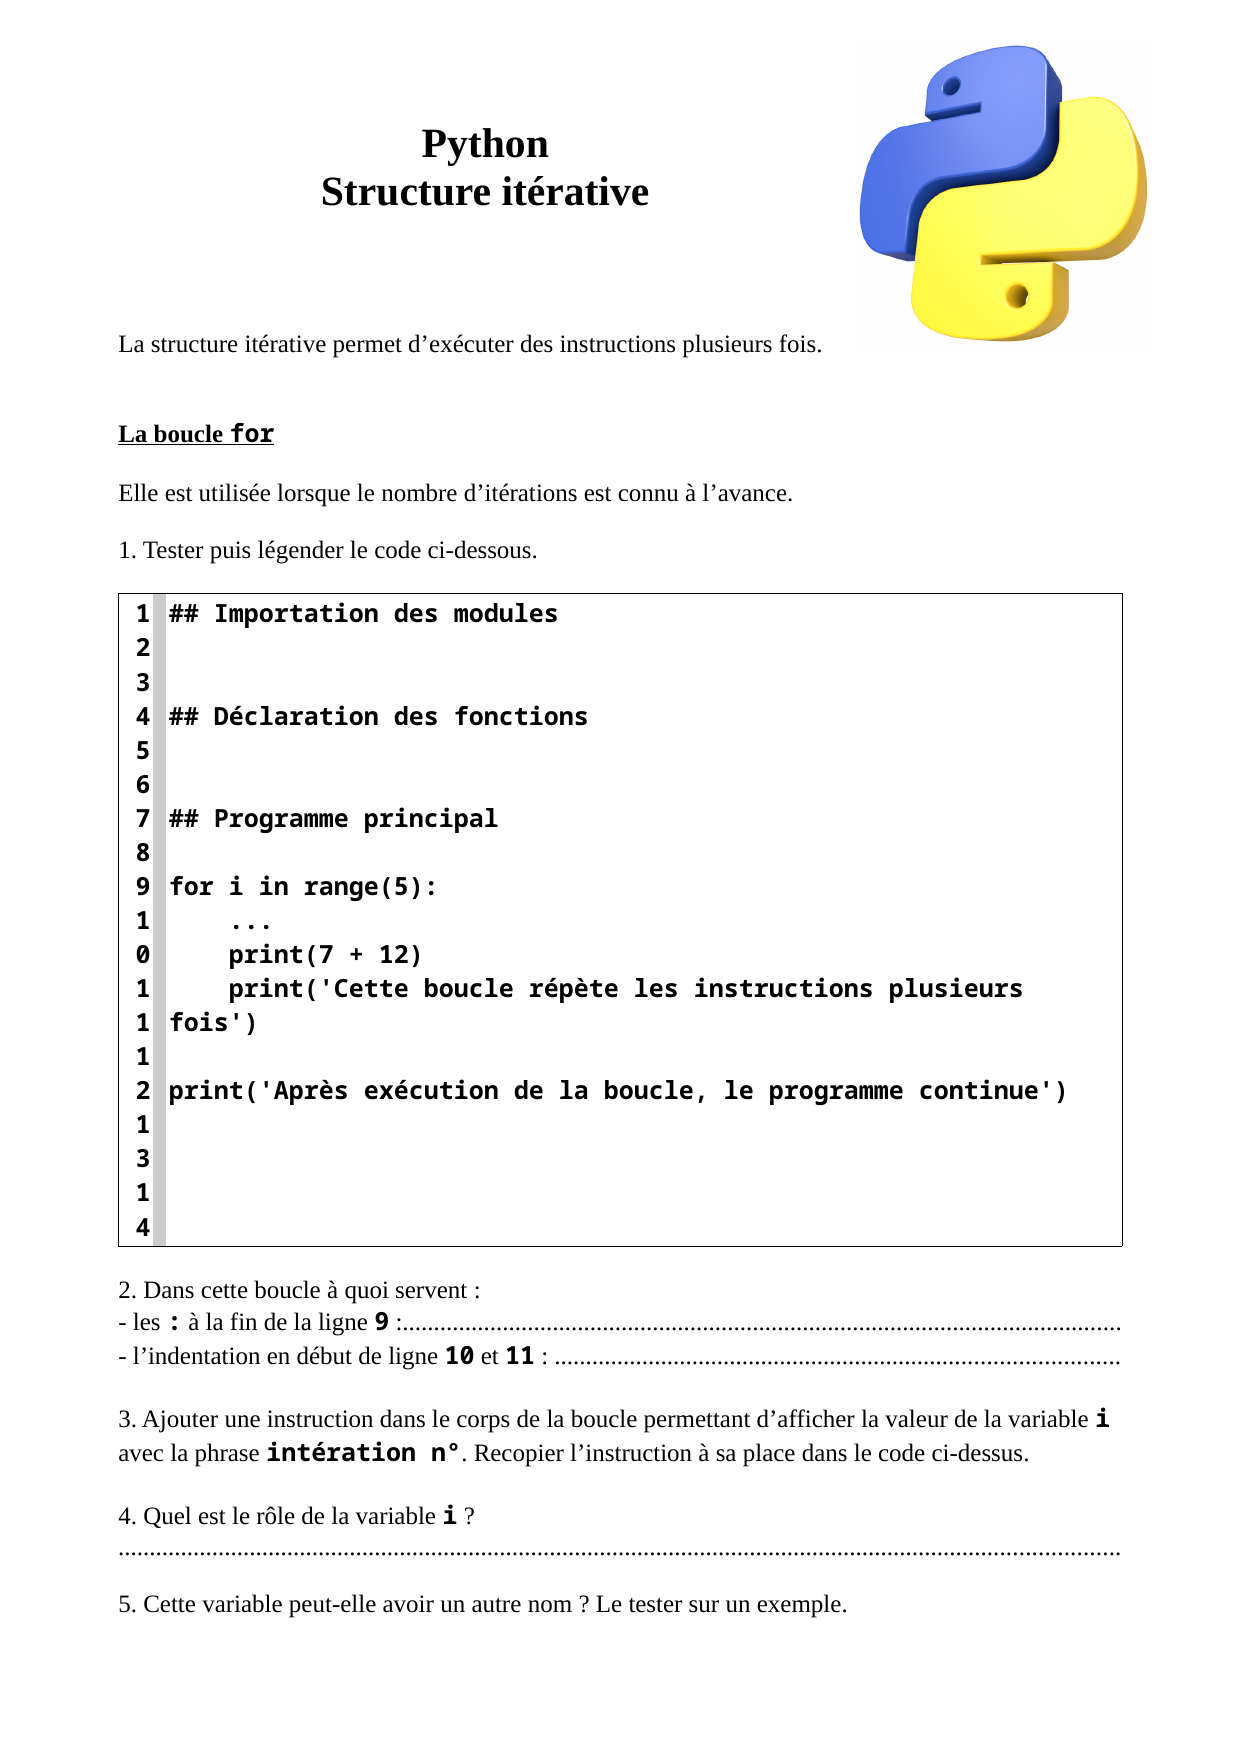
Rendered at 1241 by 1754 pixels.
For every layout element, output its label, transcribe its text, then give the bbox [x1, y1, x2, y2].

text 4. Quel est le rôle de la variable i ? [118, 1497, 1122, 1532]
table_header 1 2 3 4 5 6 7 8 9 10 11 12 13 14 [119, 594, 153, 1246]
table_header ## Importation des modules ## Déclaration des fonctions ## Programme principal for i in range(5): ... print(7 + 12) print('Cette boucle répète les instructions plusieurs fois') print('Après exécution de la boucle, le programme continue') [166, 594, 1122, 1246]
text 5. Cette variable peut-elle avoir un autre nom ? Le tester sur un exemple. [118, 1589, 1122, 1618]
table_header [153, 594, 166, 1246]
text 2. Dans cette boucle à quoi servent : [118, 1275, 1122, 1304]
text Elle est utilisée lorsque le nombre d’itérations est connu à l’avance. [118, 478, 1122, 507]
text 3. Ajouter une instruction dans le corps de la boucle permettant d’afficher la valeur de la variable i avec la phrase intération n°. Recopier l’instruction à sa place dans le code ci-dessus. [118, 1401, 1122, 1469]
text Python [118, 118, 851, 166]
text Structure itérative [118, 166, 851, 214]
text - l’indentation en début de ligne 10 et 11 : [118, 1338, 1122, 1372]
picture [851, 41, 1155, 349]
text 1. Tester puis légender le code ci-dessous. [118, 536, 1122, 564]
text La structure itérative permet d’exécuter des instructions plusieurs fois. [118, 329, 1122, 358]
text La boucle for [118, 415, 1122, 449]
text - les : à la fin de la ligne 9 : [118, 1304, 1122, 1338]
